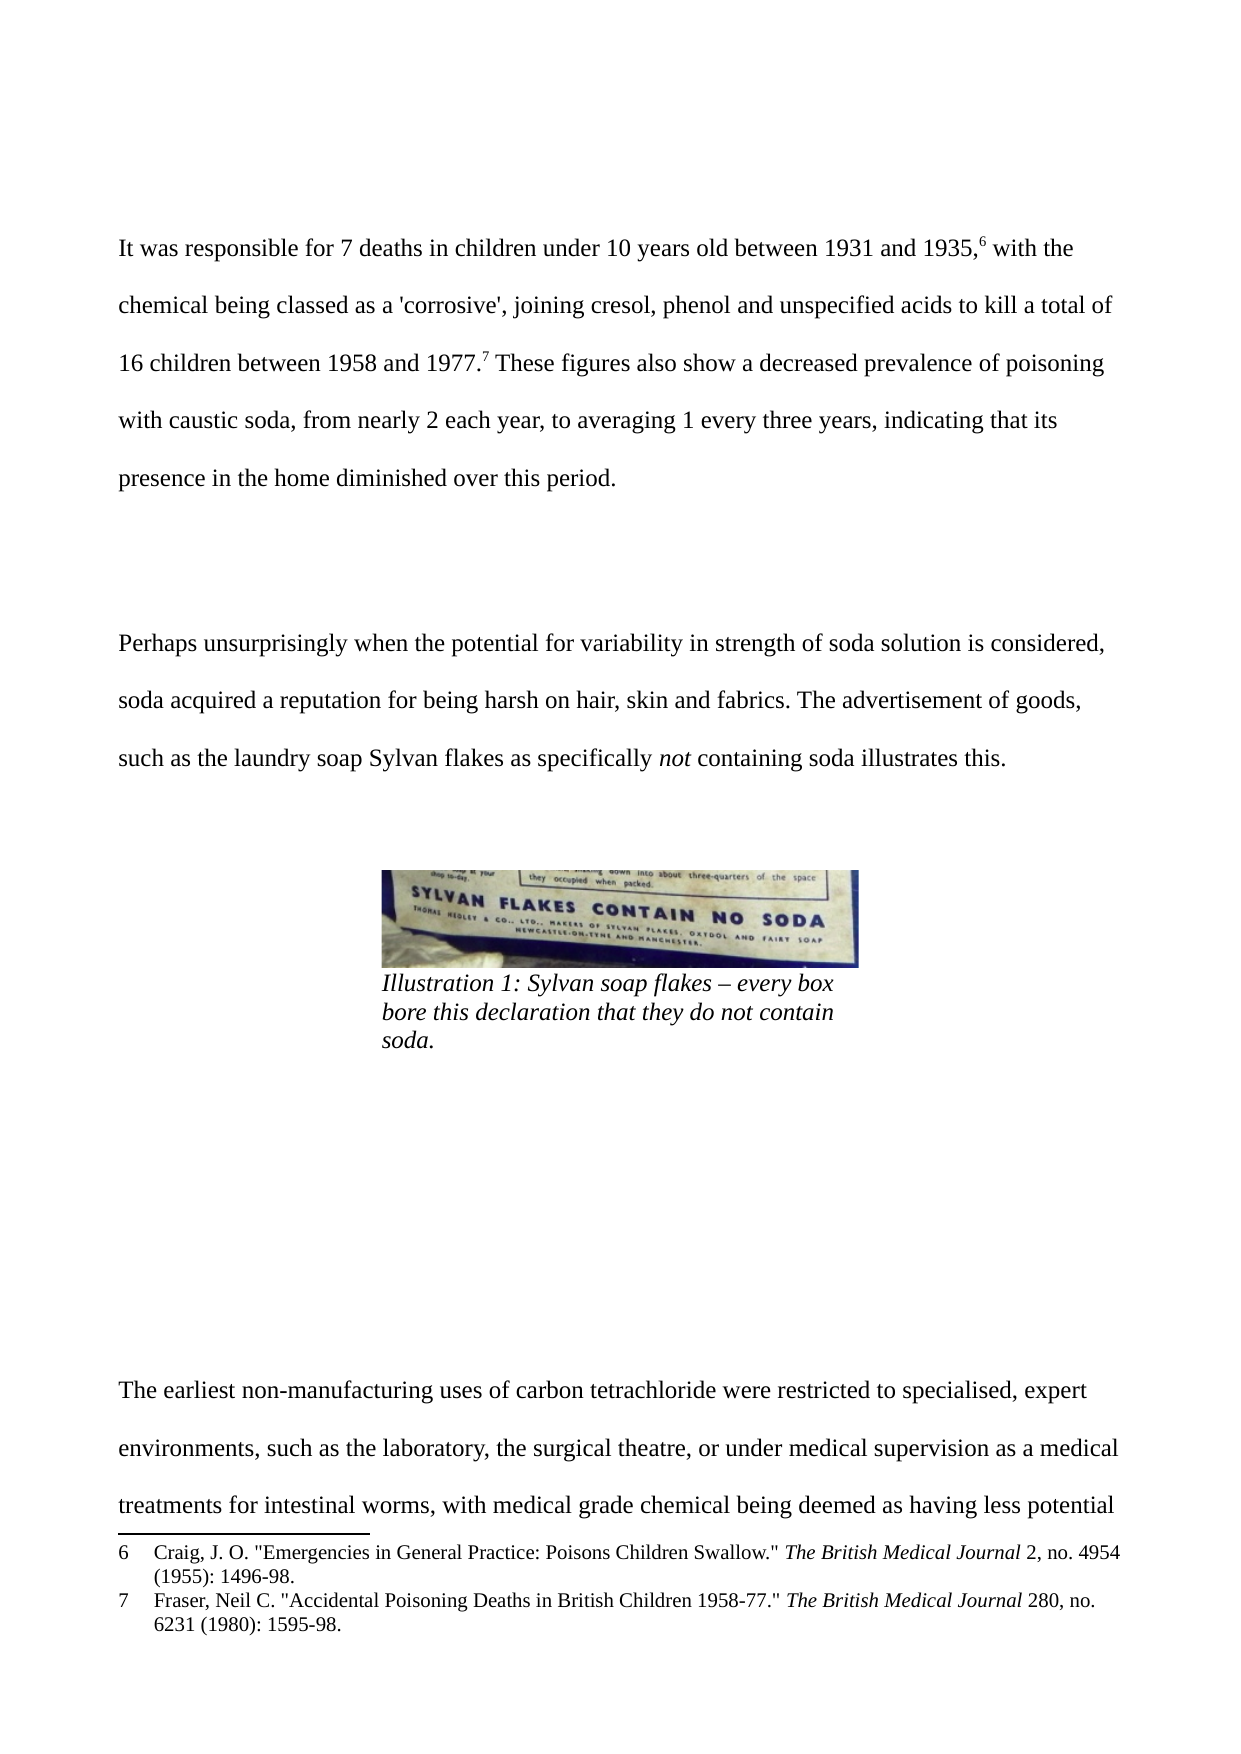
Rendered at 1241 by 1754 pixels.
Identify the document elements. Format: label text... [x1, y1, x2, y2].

picture [381, 870, 859, 968]
text Craig, J. O. "Emergencies in General Practice: Poisons Children Swallow." The British Medical Journal 2, no. 4954 (1955): 1496-98. [118, 1539, 1122, 1588]
text It was responsible for 7 deaths in children under 10 years old between 1931 and 1935, with the chemical being classed as a 'corrosive', joining cresol, phenol and unspecified acids to kill a total of 16 children between 1958 and 1977. These figures also show a decreased prevalence of poisoning with caustic soda, from nearly 2 each year, to averaging 1 every three years, indicating that its presence in the home diminished over this period. [118, 233, 1122, 492]
text The earliest non-manufacturing uses of carbon tetrachloride were restricted to specialised, expert environments, such as the laboratory, the surgical theatre, or under medical supervision as a medical treatments for intestinal worms, with medical grade chemical being deemed as having less potential [118, 1376, 1122, 1519]
text Perhaps unsurprisingly when the potential for variability in strength of soda solution is considered, soda acquired a reputation for being harsh on hair, skin and fabrics. The advertisement of goods, such as the laundry soap Sylvan flakes as specifically not containing soda illustrates this. [118, 628, 1122, 772]
text Illustration 1: Sylvan soap flakes – every box bore this declaration that they do not contain soda. [382, 968, 859, 1054]
text Fraser, Neil C. "Accidental Poisoning Deaths in British Children 1958-77." The British Medical Journal 280, no. 6231 (1980): 1595-98. [118, 1588, 1122, 1636]
